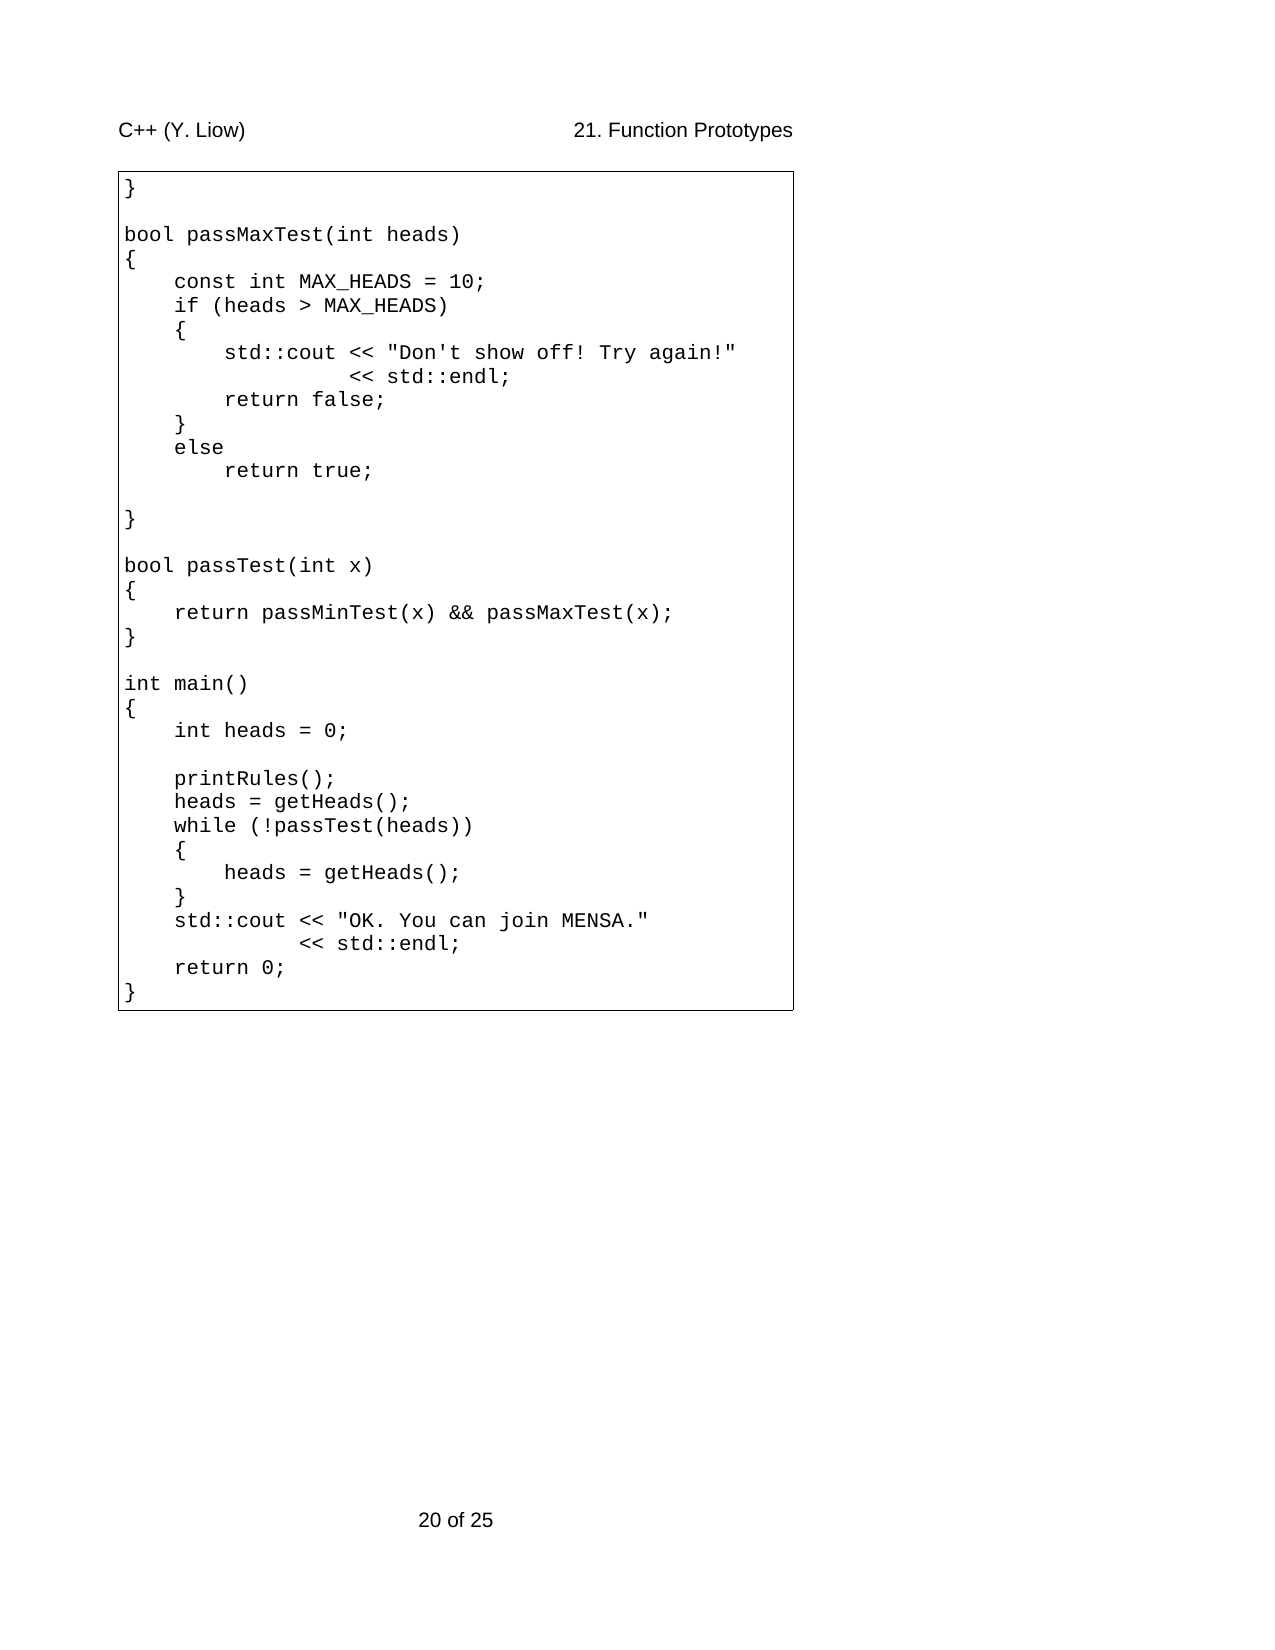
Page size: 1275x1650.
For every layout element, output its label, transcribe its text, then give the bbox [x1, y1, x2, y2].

table_header } bool passMaxTest(int heads) { const int MAX_HEADS = 10; if (heads > MAX_HEADS) { std::cout << "Don't show off! Try again!" << std::endl; return false; } else return true; } bool passTest(int x) { return passMinTest(x) && passMaxTest(x); } int main() { int heads = 0; printRules(); heads = getHeads(); while (!passTest(heads)) { heads = getHeads(); } std::cout << "OK. You can join MENSA." << std::endl; return 0; } [119, 172, 793, 1010]
